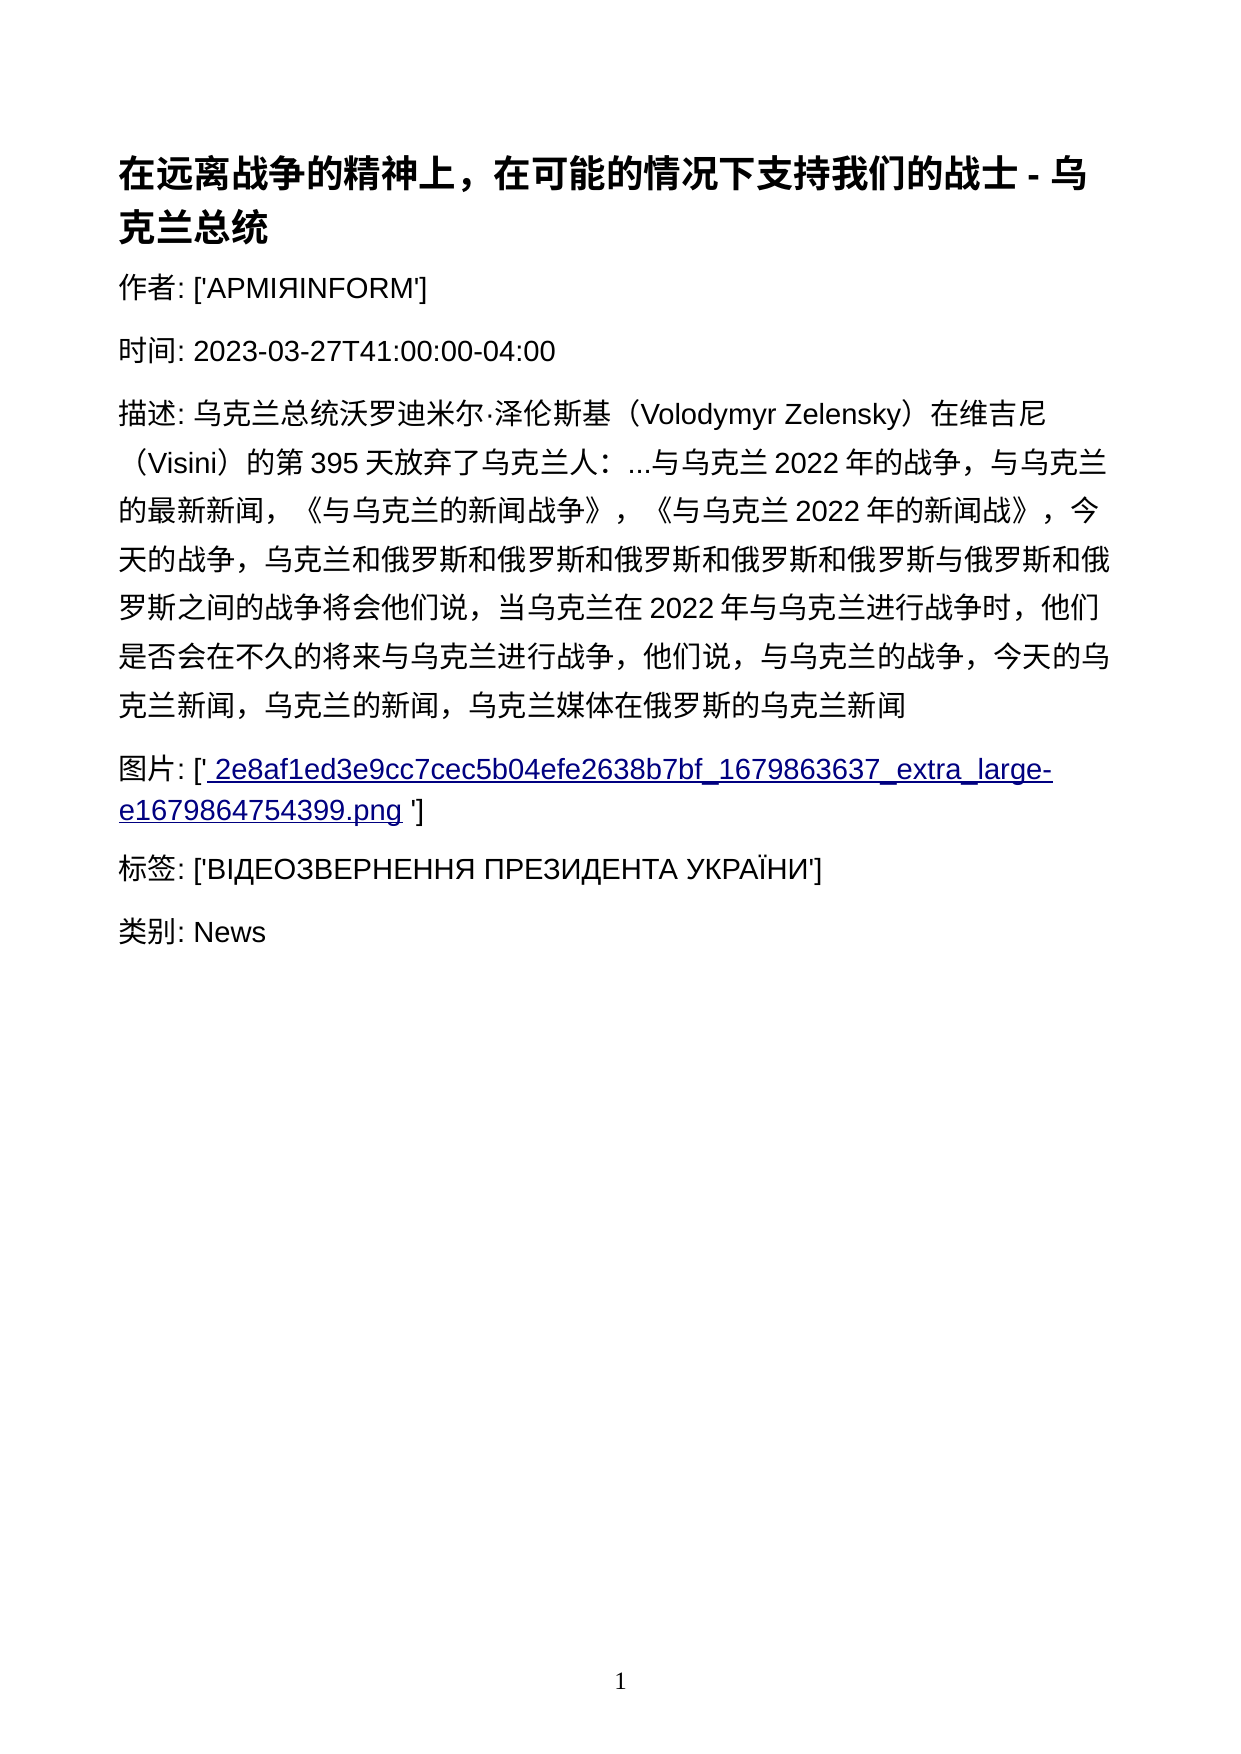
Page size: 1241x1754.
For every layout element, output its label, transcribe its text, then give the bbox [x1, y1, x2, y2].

text 图片: [' 2e8af1ed3e9cc7cec5b04efe2638b7bf_1679863637_extra_large-e1679864754399.png '] [118, 745, 1122, 826]
text 时间: 2023-03-27T41:00:00-04:00 [118, 328, 1122, 370]
text 类别: News [118, 909, 1122, 951]
text 作者: ['АРМІЯINFORM'] [118, 264, 1122, 307]
text 标签: ['ВІДЕОЗВЕРНЕННЯ ПРЕЗИДЕНТА УКРАЇНИ'] [118, 846, 1122, 888]
text 描述: 乌克兰总统沃罗迪米尔·泽伦斯基（Volodymyr Zelensky）在维吉尼（Visini）的第395天放弃了乌克兰人：...与乌克兰2022年的战争，与乌克兰的最新新闻，《与乌克兰的新闻战争》，《与乌克兰2022年的新闻战》，今天的战争，乌克兰和俄罗斯和俄罗斯和俄罗斯和俄罗斯和俄罗斯与俄罗斯和俄罗斯之间的战争将会他们说，当乌克兰在2022年与乌克兰进行战争时，他们是否会在不久的将来与乌克兰进行战争，他们说，与乌克兰的战争，今天的乌克兰新闻，乌克兰的新闻，乌克兰媒体在俄罗斯的乌克兰新闻 [118, 391, 1122, 724]
subtitle 在远离战争的精神上，在可能的情况下支持我们的战士 - 乌克兰总统 [118, 143, 1122, 252]
